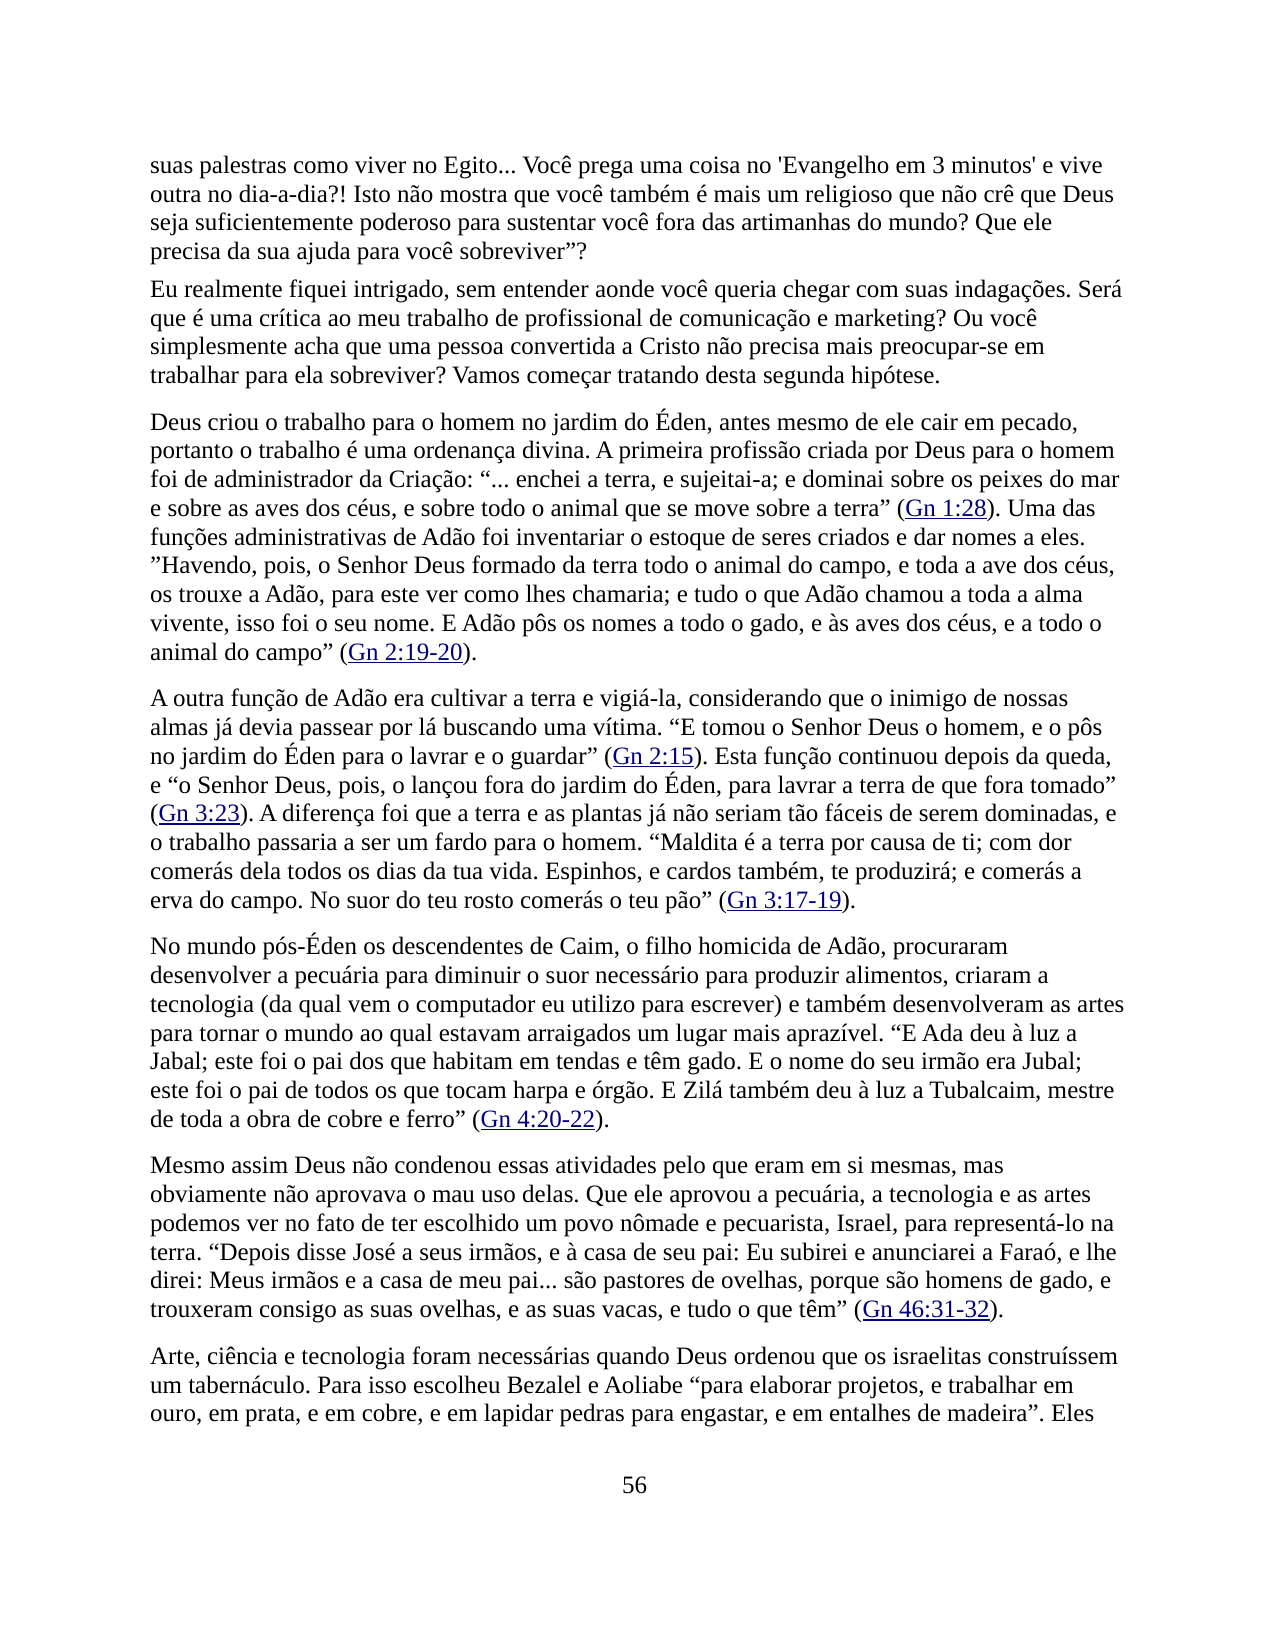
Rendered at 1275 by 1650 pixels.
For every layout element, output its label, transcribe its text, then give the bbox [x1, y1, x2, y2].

text No mundo pós-Éden os descendentes de Caim, o filho homicida de Adão, procuraram desenvolver a pecuária para diminuir o suor necessário para produzir alimentos, criaram a tecnologia (da qual vem o computador eu utilizo para escrever) e também desenvolveram as artes para tornar o mundo ao qual estavam arraigados um lugar mais aprazível. “E Ada deu à luz a Jabal; este foi o pai dos que habitam em tendas e têm gado. E o nome do seu irmão era Jubal; este foi o pai de todos os que tocam harpa e órgão. E Zilá também deu à luz a Tubalcaim, mestre de toda a obra de cobre e ferro” (Gn 4:20-22). [150, 931, 1125, 1133]
text Deus criou o trabalho para o homem no jardim do Éden, antes mesmo de ele cair em pecado, portanto o trabalho é uma ordenança divina. A primeira profissão criada por Deus para o homem foi de administrador da Criação: “... enchei a terra, e sujeitai-a; e dominai sobre os peixes do mar e sobre as aves dos céus, e sobre todo o animal que se move sobre a terra” (Gn 1:28). Uma das funções administrativas de Adão foi inventariar o estoque de seres criados e dar nomes a eles. ”Havendo, pois, o Senhor Deus formado da terra todo o animal do campo, e toda a ave dos céus, os trouxe a Adão, para este ver como lhes chamaria; e tudo o que Adão chamou a toda a alma vivente, isso foi o seu nome. E Adão pôs os nomes a todo o gado, e às aves dos céus, e a todo o animal do campo” (Gn 2:19-20). [150, 407, 1125, 666]
text suas palestras como viver no Egito... Você prega uma coisa no 'Evangelho em 3 minutos' e vive outra no dia-a-dia?! Isto não mostra que você também é mais um religioso que não crê que Deus seja suficientemente poderoso para sustentar você fora das artimanhas do mundo? Que ele precisa da sua ajuda para você sobreviver”? [150, 150, 1125, 265]
text A outra função de Adão era cultivar a terra e vigiá-la, considerando que o inimigo de nossas almas já devia passear por lá buscando uma vítima. “E tomou o Senhor Deus o homem, e o pôs no jardim do Éden para o lavrar e o guardar” (Gn 2:15). Esta função continuou depois da queda, e “o Senhor Deus, pois, o lançou fora do jardim do Éden, para lavrar a terra de que fora tomado” (Gn 3:23). A diferença foi que a terra e as plantas já não seriam tão fáceis de serem dominadas, e o trabalho passaria a ser um fardo para o homem. “Maldita é a terra por causa de ti; com dor comerás dela todos os dias da tua vida. Espinhos, e cardos também, te produzirá; e comerás a erva do campo. No suor do teu rosto comerás o teu pão” (Gn 3:17-19). [150, 683, 1125, 913]
text Eu realmente fiquei intrigado, sem entender aonde você queria chegar com suas indagações. Será que é uma crítica ao meu trabalho de profissional de comunicação e marketing? Ou você simplesmente acha que uma pessoa convertida a Cristo não precisa mais preocupar-se em trabalhar para ela sobreviver? Vamos começar tratando desta segunda hipótese. [150, 274, 1125, 389]
text Arte, ciência e tecnologia foram necessárias quando Deus ordenou que os israelitas construíssem um tabernáculo. Para isso escolheu Bezalel e Aoliabe “para elaborar projetos, e trabalhar em ouro, em prata, e em cobre, e em lapidar pedras para engastar, e em entalhes de madeira”. Eles [150, 1341, 1125, 1427]
text Mesmo assim Deus não condenou essas atividades pelo que eram em si mesmas, mas obviamente não aprovava o mau uso delas. Que ele aprovou a pecuária, a tecnologia e as artes podemos ver no fato de ter escolhido um povo nômade e pecuarista, Israel, para representá-lo na terra. “Depois disse José a seus irmãos, e à casa de seu pai: Eu subirei e anunciarei a Faraó, e lhe direi: Meus irmãos e a casa de meu pai... são pastores de ovelhas, porque são homens de gado, e trouxeram consigo as suas ovelhas, e as suas vacas, e tudo o que têm” (Gn 46:31-32). [150, 1151, 1125, 1323]
